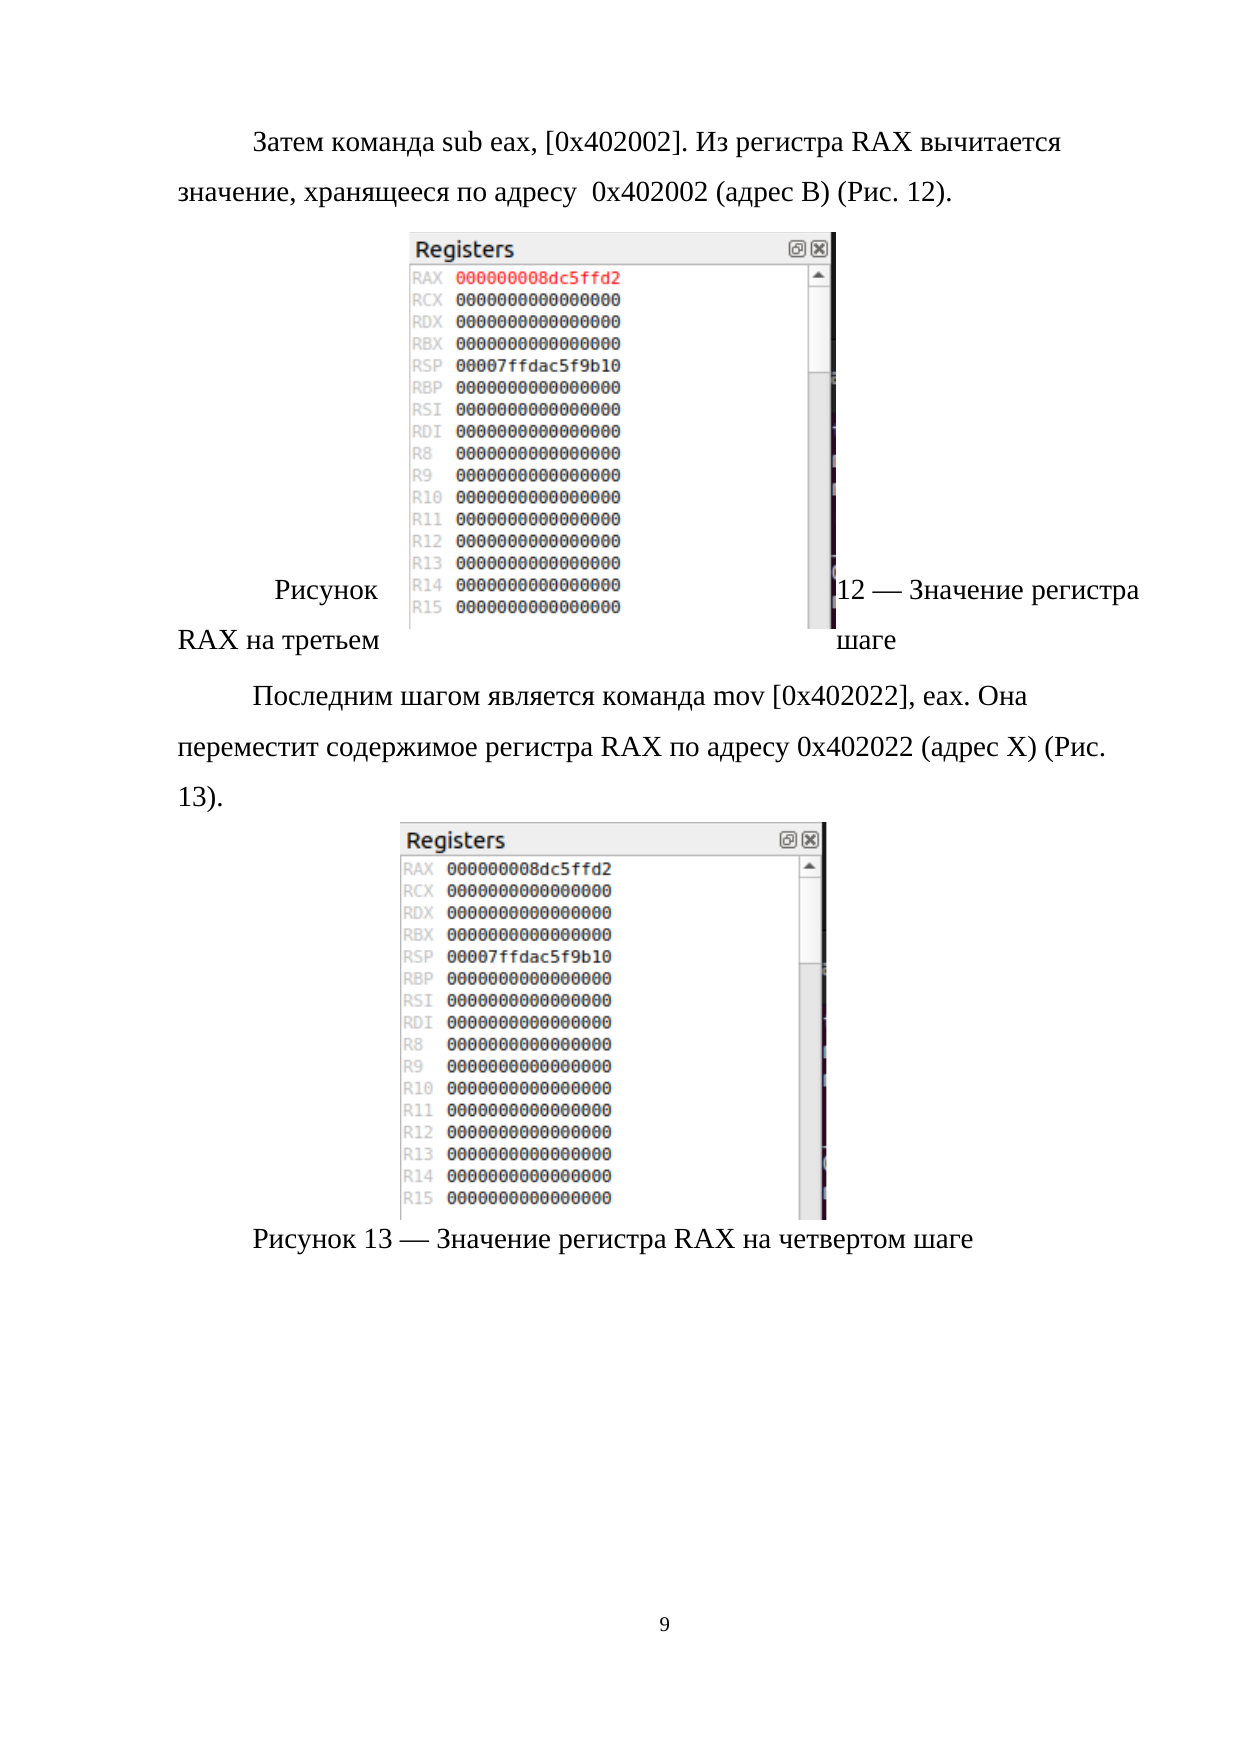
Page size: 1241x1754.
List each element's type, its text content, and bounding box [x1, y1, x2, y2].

picture [400, 822, 827, 1220]
picture [409, 232, 836, 629]
text Рисунок 12 — Значение регистра RAX на третьем шаге [177, 572, 1152, 656]
text Затем команда sub eax, [0x402002]. Из регистра RAX вычитается значение, хранящееся по адресу 0x402002 (адрес B) (Рис. 12). [177, 124, 1152, 208]
text Рисунок 13 — Значение регистра RAX на четвертом шаге [177, 1221, 1152, 1255]
text Последним шагом является команда mov [0x402022], eax. Она переместит содержимое регистра RAX по адресу 0x402022 (адрес X) (Рис. 13). [177, 678, 1152, 813]
